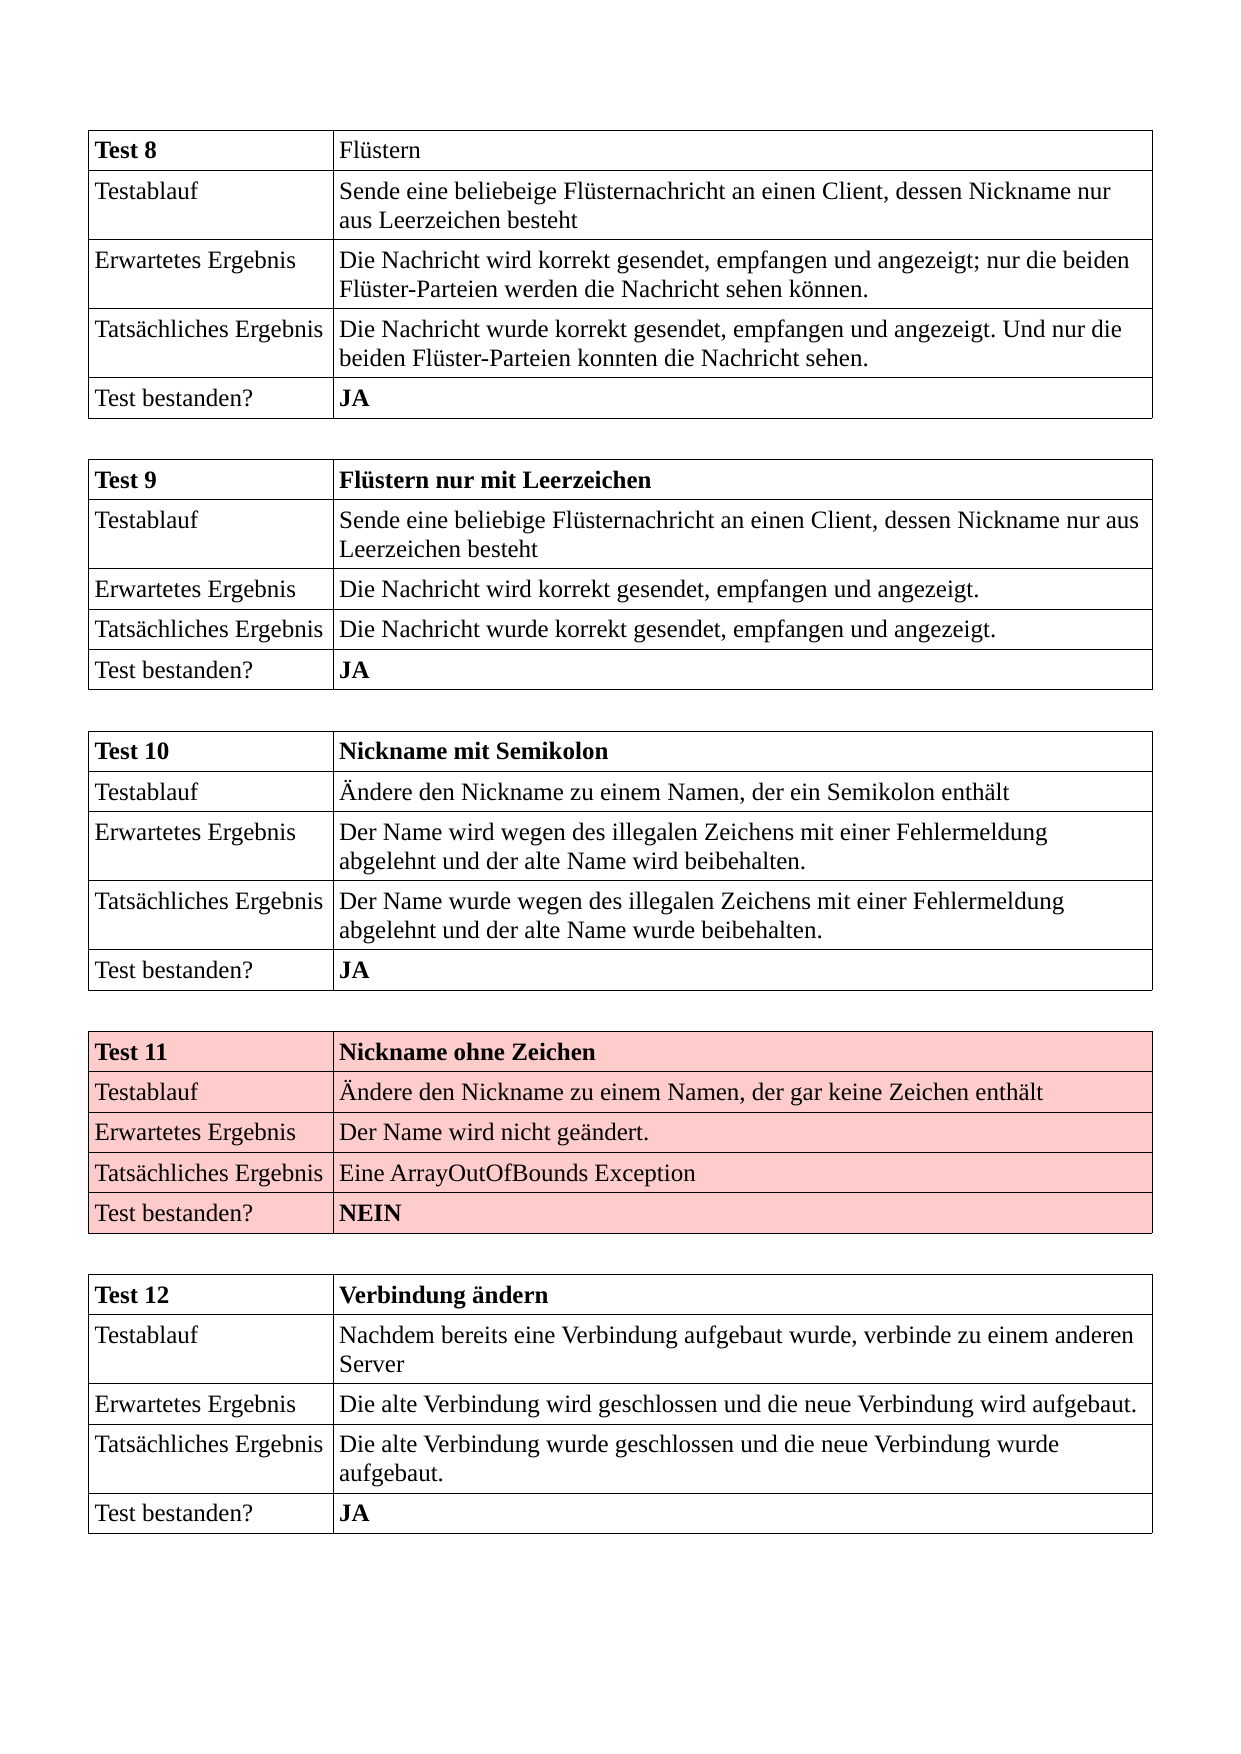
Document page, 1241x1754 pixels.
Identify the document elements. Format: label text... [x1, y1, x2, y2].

table_cell Test bestanden? [89, 650, 333, 689]
table_cell Sende eine beliebige Flüsternachricht an einen Client, dessen Nickname nur aus Leerzeichen besteht [334, 500, 1152, 568]
table_cell Erwartetes Ergebnis [89, 1384, 333, 1424]
table_cell Die alte Verbindung wurde geschlossen und die neue Verbindung wurde aufgebaut. [334, 1425, 1152, 1493]
table_cell Tatsächliches Ergebnis [89, 610, 333, 649]
table_header Test 9 [89, 460, 333, 499]
table_header Test 8 [89, 131, 333, 170]
table_cell Die Nachricht wurde korrekt gesendet, empfangen und angezeigt. [334, 610, 1152, 649]
table_cell Tatsächliches Ergebnis [89, 1153, 333, 1192]
table_cell Tatsächliches Ergebnis [89, 309, 333, 377]
table_cell Tatsächliches Ergebnis [89, 881, 333, 949]
table_header Test 10 [89, 732, 333, 771]
table_header Test 11 [89, 1032, 333, 1071]
table_cell Testablauf [89, 1315, 333, 1383]
table_cell Sende eine beliebeige Flüsternachricht an einen Client, dessen Nickname nur aus Leerzeichen besteht [334, 171, 1152, 239]
table_cell Test bestanden? [89, 378, 333, 418]
table_cell Erwartetes Ergebnis [89, 240, 333, 308]
table_cell Ändere den Nickname zu einem Namen, der ein Semikolon enthält [334, 772, 1152, 811]
table_cell Erwartetes Ergebnis [89, 812, 333, 880]
table_header Verbindung ändern [334, 1275, 1152, 1314]
table_cell Die Nachricht wird korrekt gesendet, empfangen und angezeigt; nur die beiden Flüster-Parteien werden die Nachricht sehen können. [334, 240, 1152, 308]
table_cell JA [334, 650, 1152, 689]
table_cell Der Name wird nicht geändert. [334, 1113, 1152, 1152]
table_cell Erwartetes Ergebnis [89, 1113, 333, 1152]
table_header Nickname ohne Zeichen [334, 1032, 1152, 1071]
table_cell Tatsächliches Ergebnis [89, 1425, 333, 1493]
table_header Flüstern nur mit Leerzeichen [334, 460, 1152, 499]
table_cell Ändere den Nickname zu einem Namen, der gar keine Zeichen enthält [334, 1072, 1152, 1112]
table_cell Erwartetes Ergebnis [89, 569, 333, 609]
table_header Nickname mit Semikolon [334, 732, 1152, 771]
table_cell NEIN [334, 1193, 1152, 1233]
table_cell Test bestanden? [89, 1494, 333, 1533]
table_cell Der Name wurde wegen des illegalen Zeichens mit einer Fehlermeldung abgelehnt und der alte Name wurde beibehalten. [334, 881, 1152, 949]
table_cell Der Name wird wegen des illegalen Zeichens mit einer Fehlermeldung abgelehnt und der alte Name wird beibehalten. [334, 812, 1152, 880]
table_cell Test bestanden? [89, 1193, 333, 1233]
table_header Flüstern [334, 131, 1152, 170]
table_cell JA [334, 1494, 1152, 1533]
table_cell JA [334, 378, 1152, 418]
table_cell Die alte Verbindung wird geschlossen und die neue Verbindung wird aufgebaut. [334, 1384, 1152, 1424]
table_cell Die Nachricht wurde korrekt gesendet, empfangen und angezeigt. Und nur die beiden Flüster-Parteien konnten die Nachricht sehen. [334, 309, 1152, 377]
table_header Test 12 [89, 1275, 333, 1314]
table_cell Testablauf [89, 171, 333, 239]
table_cell JA [334, 950, 1152, 990]
table_cell Testablauf [89, 1072, 333, 1112]
table_cell Nachdem bereits eine Verbindung aufgebaut wurde, verbinde zu einem anderen Server [334, 1315, 1152, 1383]
table_cell Die Nachricht wird korrekt gesendet, empfangen und angezeigt. [334, 569, 1152, 609]
table_cell Eine ArrayOutOfBounds Exception [334, 1153, 1152, 1192]
table_cell Testablauf [89, 500, 333, 568]
table_cell Test bestanden? [89, 950, 333, 990]
table_cell Testablauf [89, 772, 333, 811]
